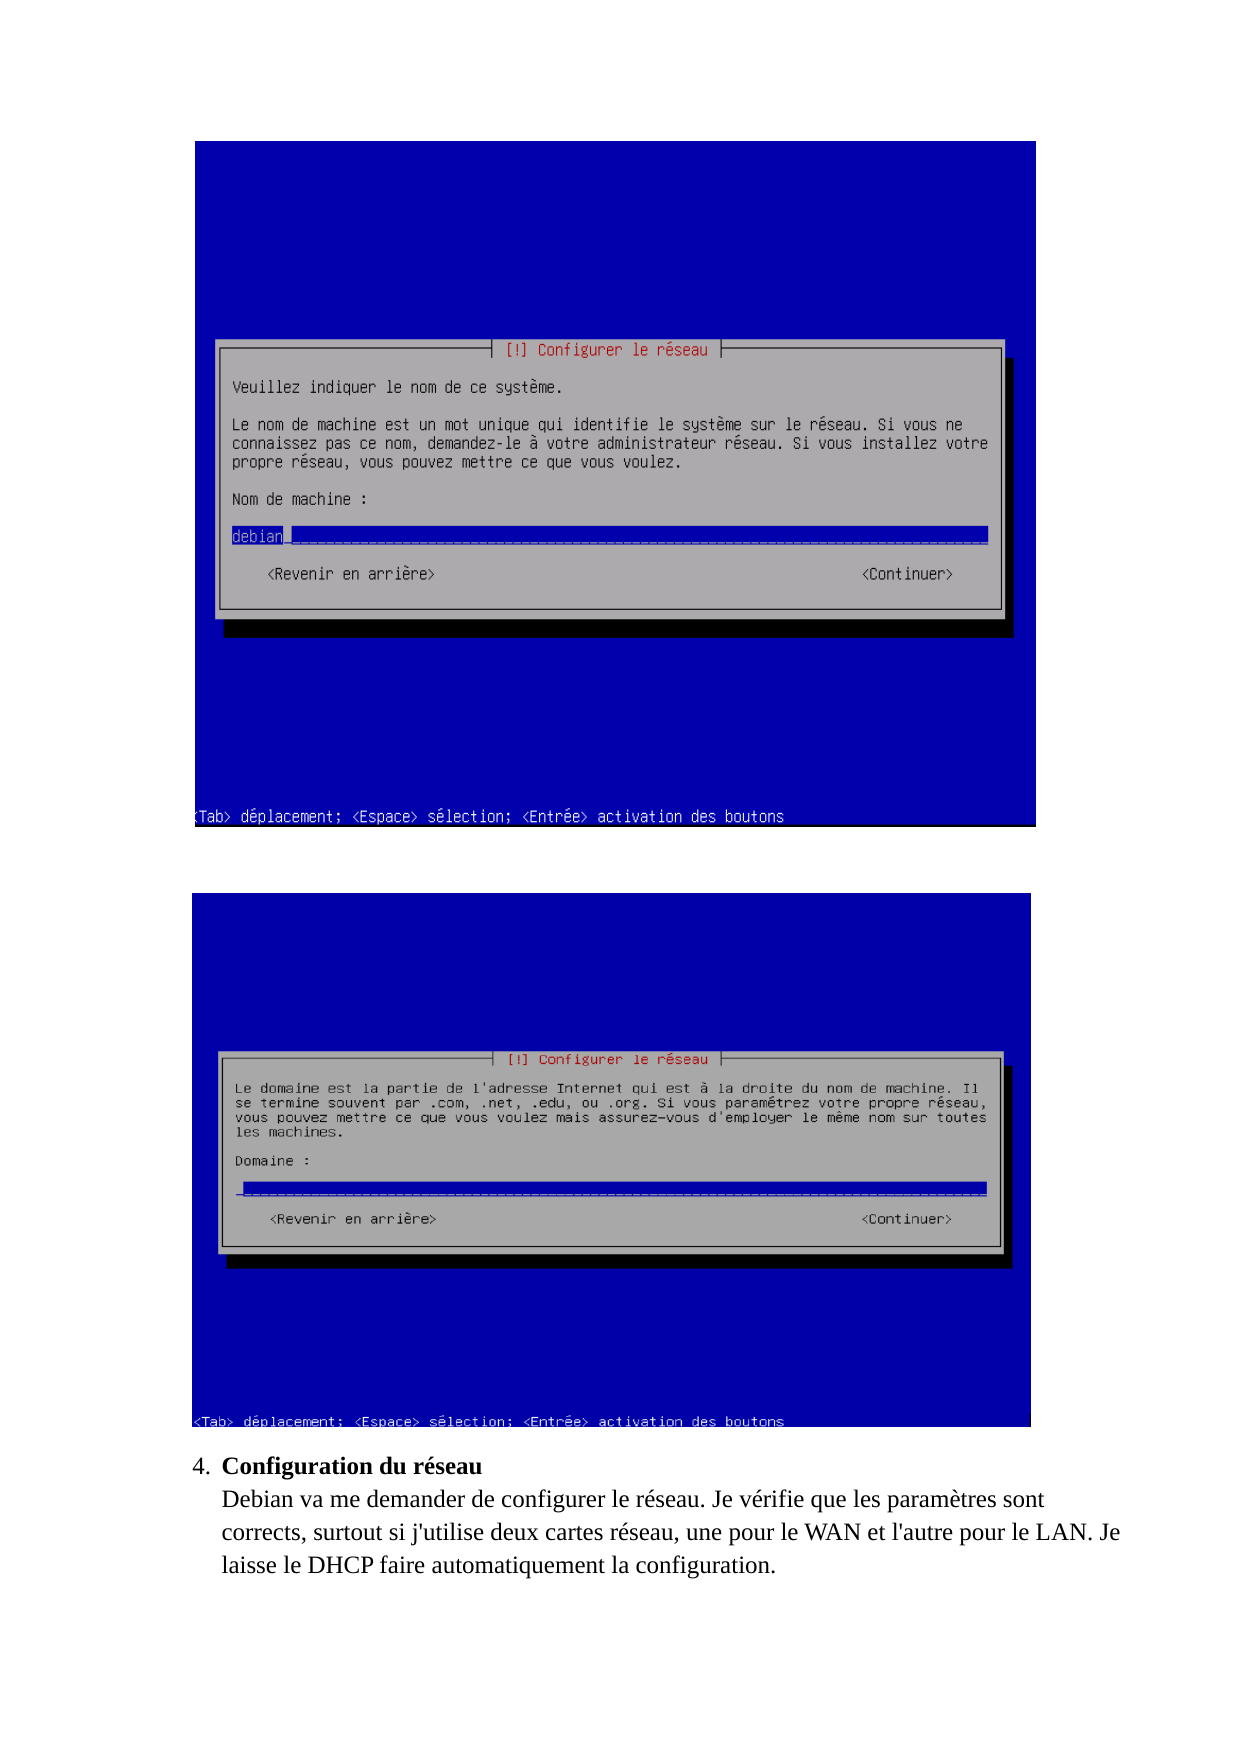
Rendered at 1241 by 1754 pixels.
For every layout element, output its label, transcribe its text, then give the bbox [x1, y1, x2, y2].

picture [195, 141, 1036, 827]
picture [192, 893, 1031, 1427]
list Configuration du réseau Debian va me demander de configurer le réseau. Je vérifie que les paramètres sont corrects, surtout si j'utilise deux cartes réseau, une pour le WAN et l'autre pour le LAN. Je laisse le DHCP faire automatiquement la configuration. [192, 1451, 1122, 1579]
